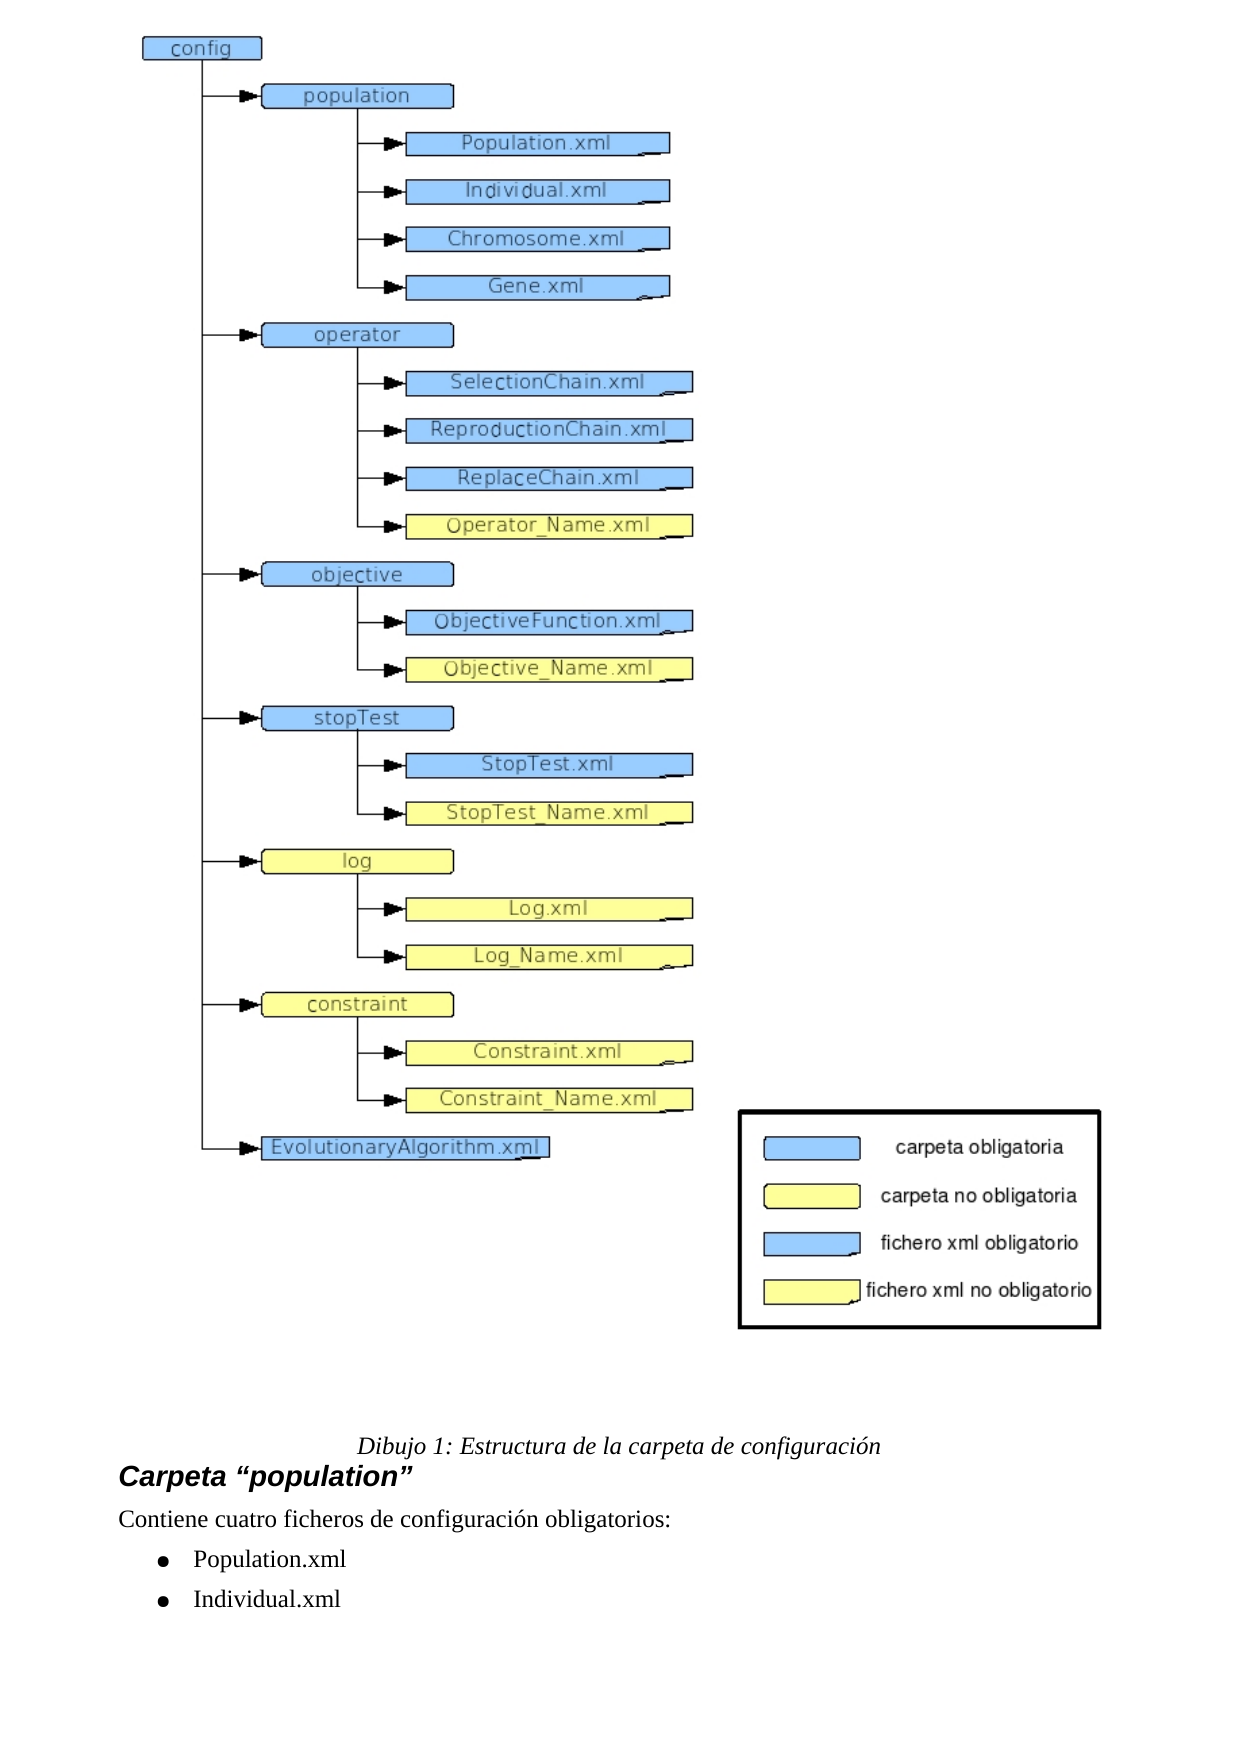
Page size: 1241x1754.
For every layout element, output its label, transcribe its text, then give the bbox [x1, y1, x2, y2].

picture [118, 12, 1123, 1432]
text Contiene cuatro ficheros de configuración obligatorios: [118, 1505, 1122, 1532]
list Population.xml [156, 1545, 1122, 1573]
list Individual.xml [156, 1585, 1122, 1613]
subtitle Carpeta “population” [118, 1460, 1122, 1492]
text Dibujo 1: Estructura de la carpeta de configuración [118, 1432, 1122, 1460]
